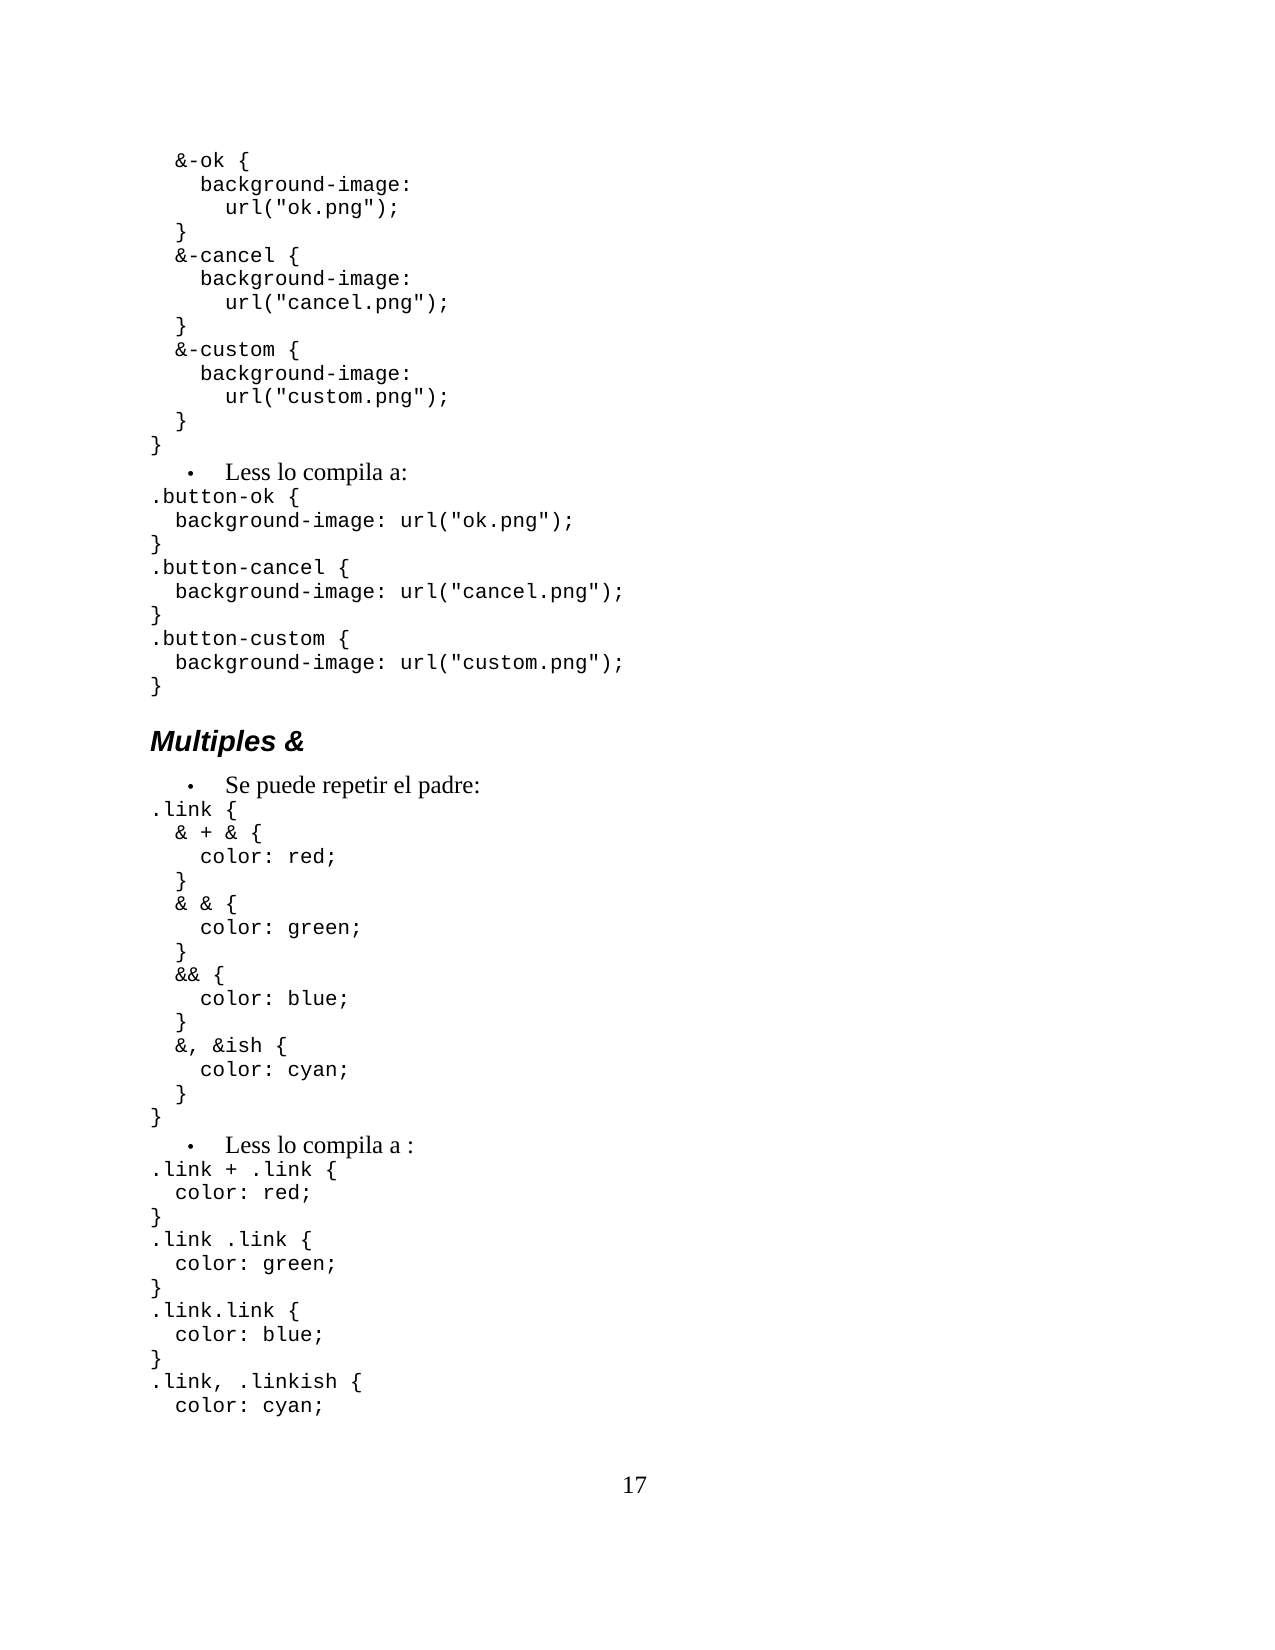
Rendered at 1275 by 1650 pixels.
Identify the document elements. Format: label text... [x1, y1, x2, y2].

text & & { [150, 893, 1125, 917]
text .link + .link { [150, 1158, 1125, 1182]
text url("ok.png"); [150, 197, 1125, 221]
text } [150, 870, 1125, 893]
text } [150, 533, 1125, 557]
text color: cyan; [150, 1395, 1125, 1419]
list Se puede repetir el padre: [187, 770, 1125, 799]
text } [150, 604, 1125, 628]
text url("cancel.png"); [150, 292, 1125, 316]
text } [150, 1206, 1125, 1229]
text } [150, 316, 1125, 339]
text background-image: url("cancel.png"); [150, 581, 1125, 604]
text } [150, 675, 1125, 699]
text color: red; [150, 1182, 1125, 1206]
text &, &ish { [150, 1035, 1125, 1059]
list Less lo compila a : [187, 1130, 1125, 1158]
text } [150, 434, 1125, 457]
text } [150, 1277, 1125, 1300]
text & + & { [150, 822, 1125, 846]
text background-image: url("custom.png"); [150, 652, 1125, 675]
text } [150, 941, 1125, 964]
text background-image: [150, 174, 1125, 197]
text background-image: url("ok.png"); [150, 510, 1125, 533]
text &-custom { [150, 339, 1125, 363]
text &-cancel { [150, 244, 1125, 268]
list Less lo compila a: [187, 457, 1125, 486]
text color: blue; [150, 1324, 1125, 1348]
text color: green; [150, 1253, 1125, 1277]
text .link.link { [150, 1300, 1125, 1324]
text color: red; [150, 846, 1125, 870]
text } [150, 1012, 1125, 1035]
subtitle Multiples & [150, 724, 1125, 757]
text } [150, 410, 1125, 434]
text .button-ok { [150, 486, 1125, 510]
text .button-custom { [150, 628, 1125, 652]
text background-image: [150, 268, 1125, 292]
text background-image: [150, 363, 1125, 386]
text } [150, 1082, 1125, 1106]
text && { [150, 964, 1125, 988]
text } [150, 221, 1125, 244]
text url("custom.png"); [150, 386, 1125, 410]
text } [150, 1106, 1125, 1130]
text } [150, 1348, 1125, 1371]
text .link, .linkish { [150, 1371, 1125, 1395]
text color: green; [150, 917, 1125, 941]
text .link { [150, 799, 1125, 822]
text .link .link { [150, 1229, 1125, 1253]
text .button-cancel { [150, 557, 1125, 581]
text color: blue; [150, 988, 1125, 1012]
text &-ok { [150, 150, 1125, 174]
text color: cyan; [150, 1059, 1125, 1082]
